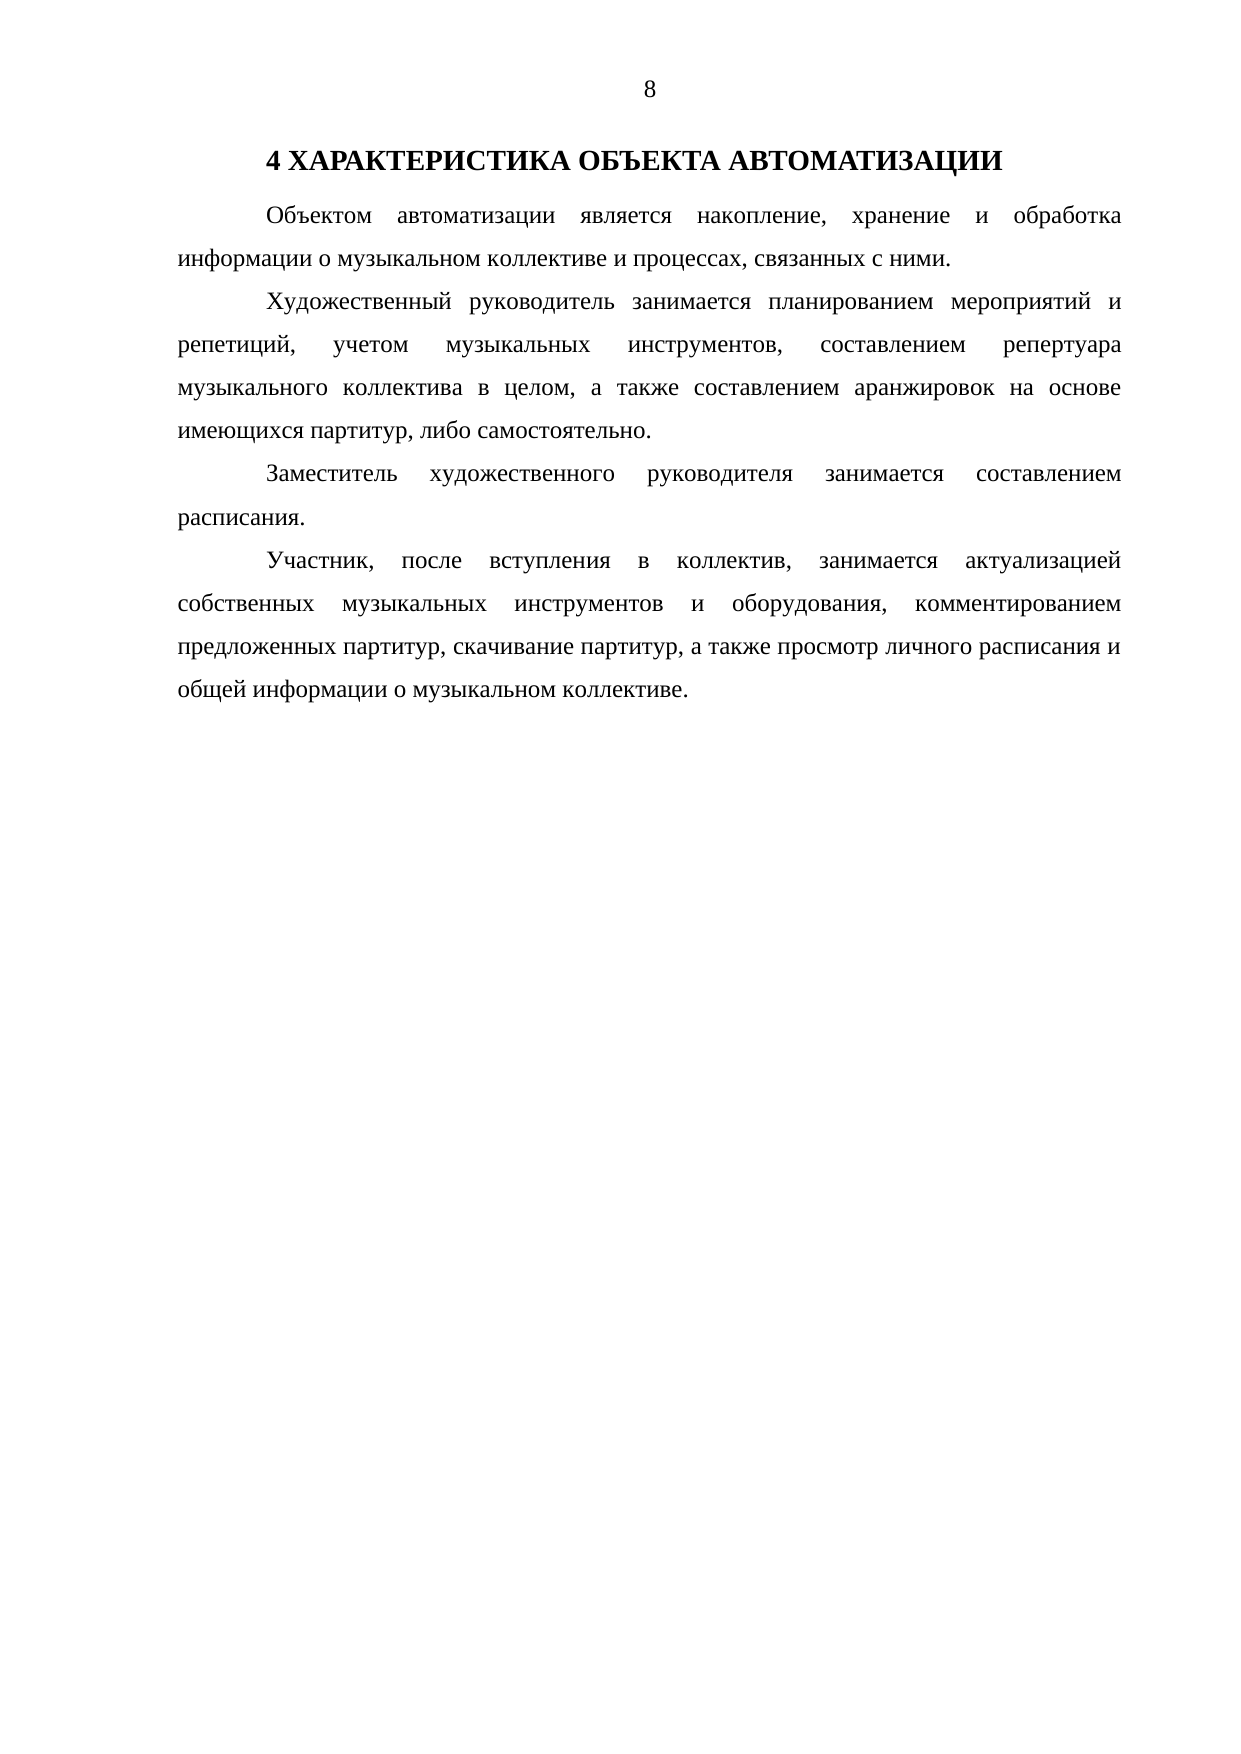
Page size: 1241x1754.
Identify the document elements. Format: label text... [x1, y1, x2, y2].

text Художественный руководитель занимается планированием мероприятий и репетиций, учетом музыкальных инструментов, составлением репертуара музыкального коллектива в целом, а также составлением аранжировок на основе имеющихся партитур, либо самостоятельно. [177, 286, 1122, 444]
text Объектом автоматизации является накопление, хранение и обработка информации о музыкальном коллективе и процессах, связанных с ними. [177, 200, 1122, 272]
subtitle ХАРАКТЕРИСТИКА ОБЪЕКТА АВТОМАТИЗАЦИИ [266, 143, 1122, 177]
text Заместитель художественного руководителя занимается составлением расписания. [177, 458, 1122, 530]
text Участник, после вступления в коллектив, занимается актуализацией собственных музыкальных инструментов и оборудования, комментированием предложенных партитур, скачивание партитур, а также просмотр личного расписания и общей информации о музыкальном коллективе. [177, 545, 1122, 703]
